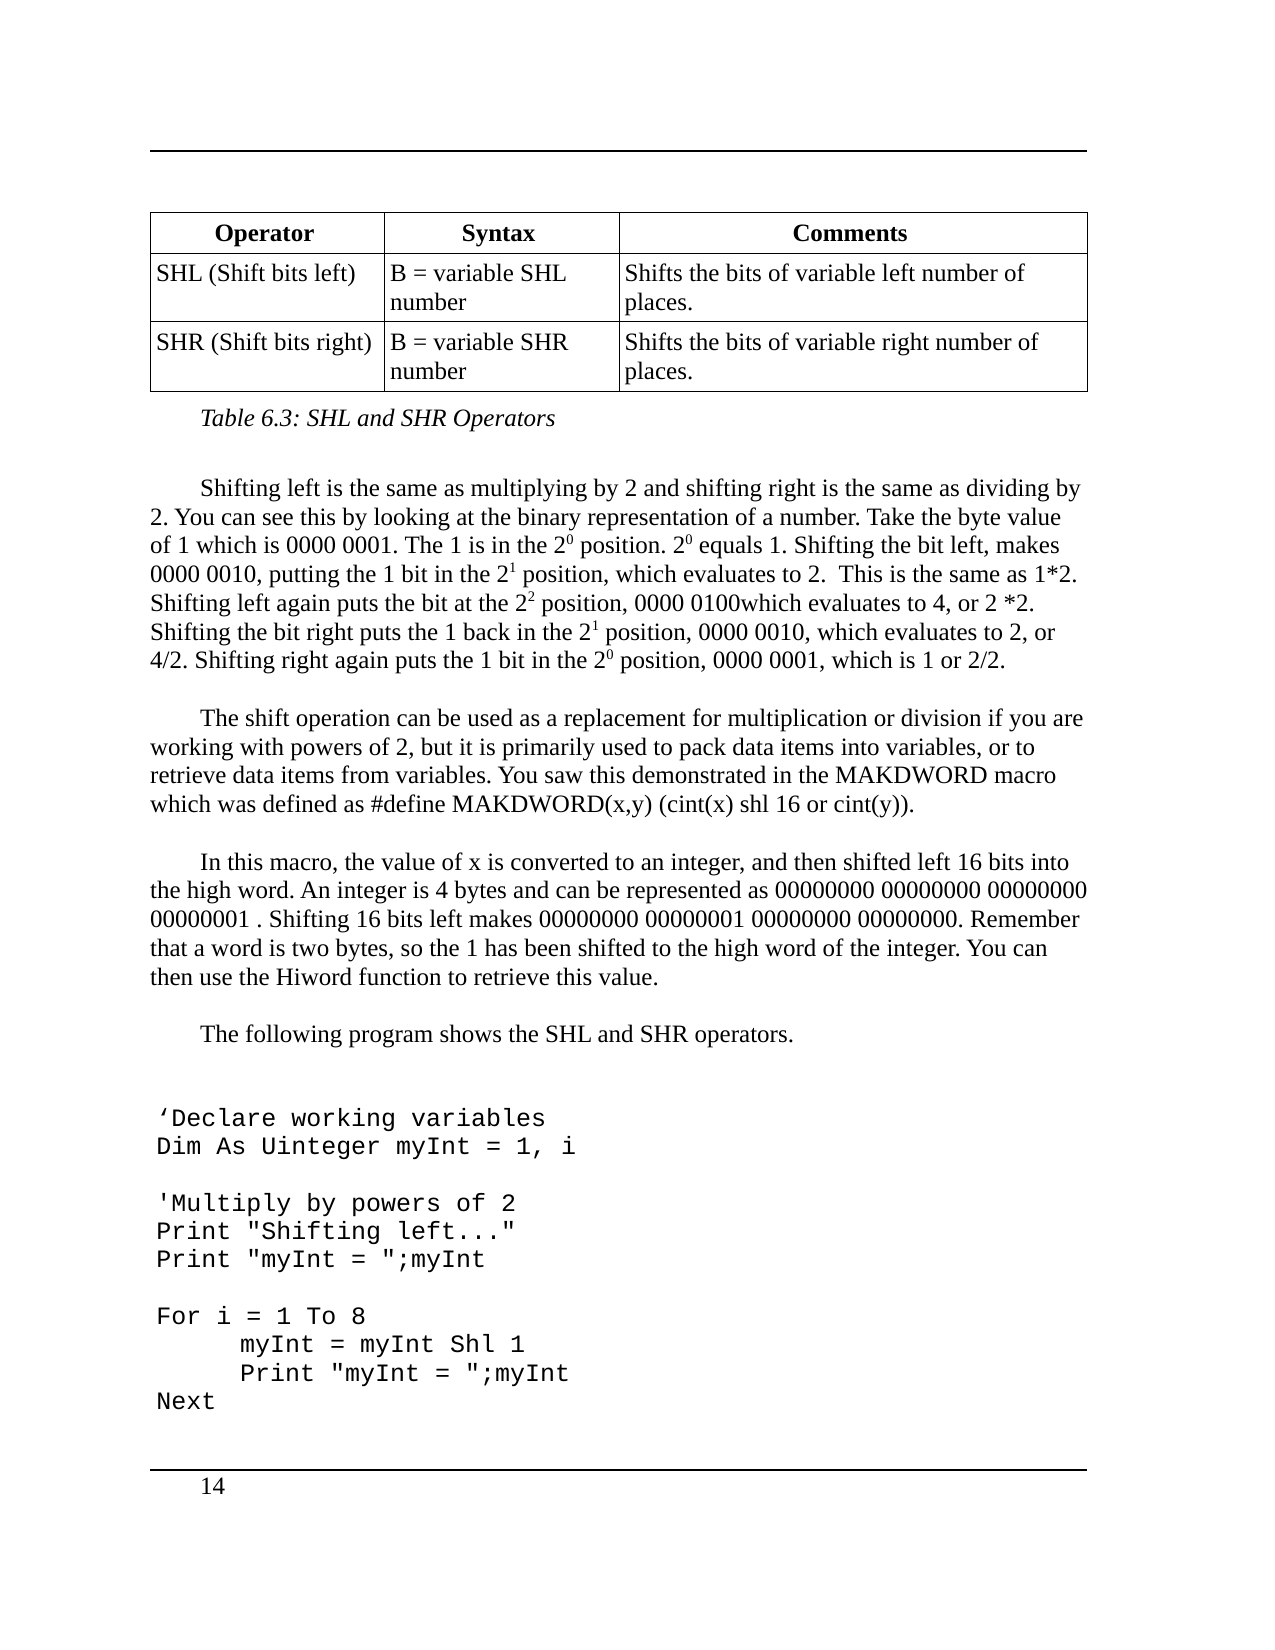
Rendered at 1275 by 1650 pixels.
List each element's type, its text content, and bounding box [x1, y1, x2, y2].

text Next [150, 1388, 1087, 1417]
table_cell Shifts the bits of variable left number of places. [620, 254, 1087, 321]
text In this macro, the value of x is converted to an integer, and then shifted left 16 bits into the high word. An integer is 4 bytes and can be represented as 00000000 00000000 00000000 00000001 . Shifting 16 bits left makes 00000000 00000001 00000000 00000000. Remember that a word is two bytes, so the 1 has been shifted to the high word of the integer. You can then use the Hiword function to retrieve this value. [150, 847, 1087, 991]
text myInt = myInt Shl 1 [150, 1332, 1087, 1360]
table_cell B = variable SHR number [385, 322, 619, 391]
table_cell B = variable SHL number [385, 254, 619, 321]
table_header Operator [151, 213, 384, 252]
text Dim As Uinteger myInt = 1, i [150, 1133, 1087, 1162]
text Table 6.3: SHL and SHR Operators [150, 403, 1087, 432]
table_header Syntax [385, 213, 619, 252]
text Print "Shifting left..." [150, 1218, 1087, 1247]
text Shifting left is the same as multiplying by 2 and shifting right is the same as dividing by 2. You can see this by looking at the binary representation of a number. Take the byte value of 1 which is 0000 0001. The 1 is in the 20 position. 20 equals 1. Shifting the bit left, makes 0000 0010, putting the 1 bit in the 21 position, which evaluates to 2. This is the same as 1*2. Shifting left again puts the bit at the 22 position, 0000 0100which evaluates to 4, or 2 *2. Shifting the bit right puts the 1 back in the 21 position, 0000 0010, which evaluates to 2, or 4/2. Shifting right again puts the 1 bit in the 20 position, 0000 0001, which is 1 or 2/2. [150, 473, 1087, 674]
text The shift operation can be used as a replacement for multiplication or division if you are working with powers of 2, but it is primarily used to pack data items into variables, or to retrieve data items from variables. You saw this demonstrated in the MAKDWORD macro which was defined as #define MAKDWORD(x,y) (cint(x) shl 16 or cint(y)). [150, 703, 1087, 818]
text Print "myInt = ";myInt [150, 1360, 1087, 1388]
table_cell SHR (Shift bits right) [151, 322, 384, 391]
text Print "myInt = ";myInt [150, 1247, 1087, 1275]
text 'Multiply by powers of 2 [150, 1190, 1087, 1218]
table_cell Shifts the bits of variable right number of places. [620, 322, 1087, 391]
table_header Comments [620, 213, 1087, 252]
table_cell SHL (Shift bits left) [151, 254, 384, 321]
text ‘Declare working variables [150, 1105, 1087, 1133]
text The following program shows the SHL and SHR operators. [150, 1019, 1087, 1048]
text For i = 1 To 8 [150, 1303, 1087, 1332]
